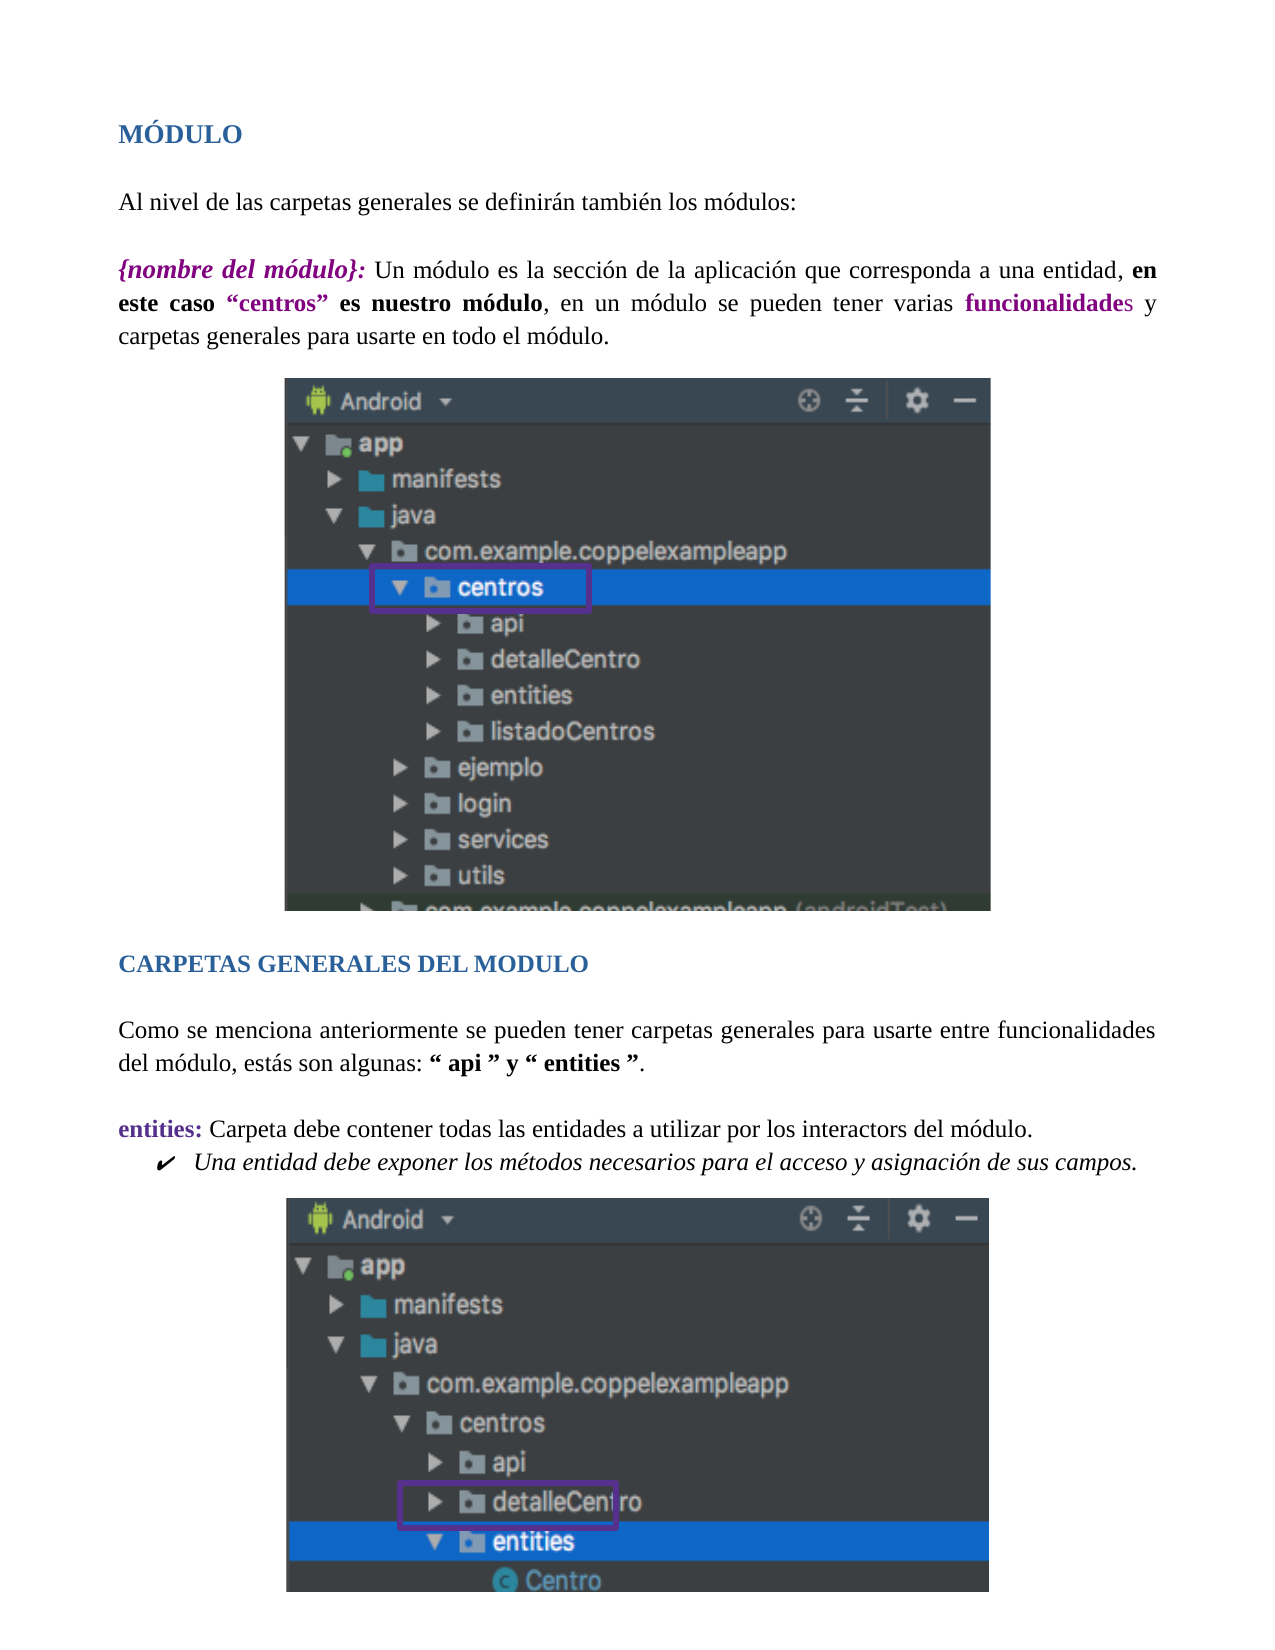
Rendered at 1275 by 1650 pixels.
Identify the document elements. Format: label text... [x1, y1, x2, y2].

list Una entidad debe exponer los métodos necesarios para el acceso y asignación de sus campos. [156, 1147, 1157, 1176]
text MÓDULO [118, 118, 1157, 149]
text {nombre del módulo}: Un módulo es la sección de la aplicación que corresponda a una entidad, en este caso “centros” es nuestro módulo, en un módulo se pueden tener varias funcionalidades y carpetas generales para usarte en todo el módulo. [118, 253, 1157, 350]
picture [286, 1198, 989, 1592]
picture [284, 378, 991, 911]
text Al nivel de las carpetas generales se definirán también los módulos: [118, 187, 1157, 216]
text entities: Carpeta debe contener todas las entidades a utilizar por los interactors del módulo. [118, 1114, 1157, 1143]
text CARPETAS GENERALES DEL MODULO [118, 949, 1157, 977]
text Como se menciona anteriormente se pueden tener carpetas generales para usarte entre funcionalidades del módulo, estás son algunas: “ api ” y “ entities ”. [118, 1015, 1157, 1077]
